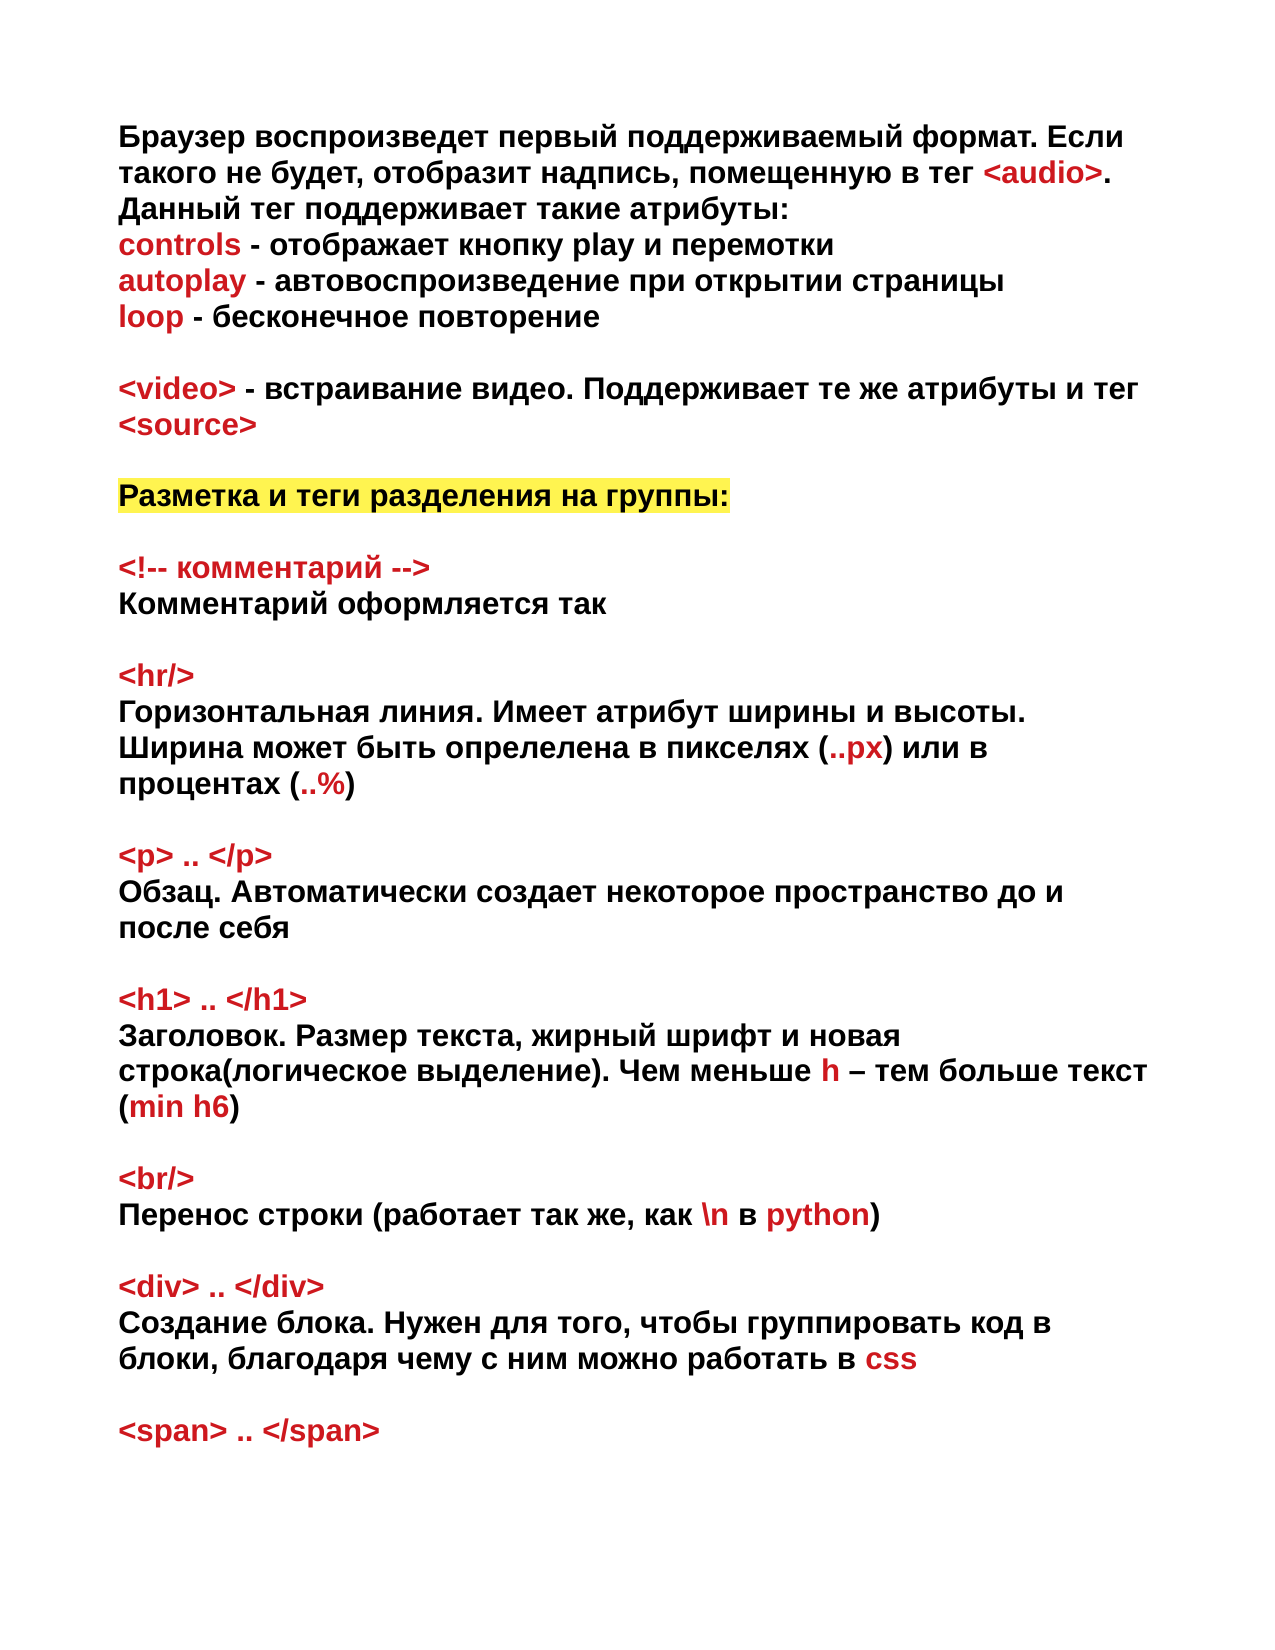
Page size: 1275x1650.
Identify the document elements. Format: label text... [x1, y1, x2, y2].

text Обзац. Автоматически создает некоторое пространство до и после себя [118, 873, 1157, 945]
text controls - отображает кнопку play и перемотки [118, 226, 1157, 262]
text <div> .. </div> [118, 1268, 1157, 1304]
text Комментарий оформляется так [118, 585, 1157, 621]
text Браузер воспроизведет первый поддерживаемый формат. Если такого не будет, отобразит надпись, помещенную в тег <audio>. [118, 118, 1157, 190]
text Разметка и теги разделения на группы: [118, 477, 1157, 513]
text <h1> .. </h1> [118, 981, 1157, 1017]
text Заголовок. Размер текста, жирный шрифт и новая строка(логическое выделение). Чем меньше h – тем больше текст (min h6) [118, 1017, 1157, 1124]
text Горизонтальная линия. Имеет атрибут ширины и высоты. Ширина может быть опрелелена в пикселях (..px) или в процентах (..%) [118, 693, 1157, 801]
text autoplay - автовоспроизведение при открытии страницы [118, 262, 1157, 298]
text loop - бесконечное повторение [118, 298, 1157, 334]
text <span> .. </span> [118, 1412, 1157, 1448]
text Данный тег поддерживает такие атрибуты: [118, 190, 1157, 226]
text <!-- комментарий --> [118, 549, 1157, 585]
text Перенос строки (работает так же, как \n в python) [118, 1196, 1157, 1232]
text Создание блока. Нужен для того, чтобы группировать код в блоки, благодаря чему с ним можно работать в css [118, 1304, 1157, 1376]
text <br/> [118, 1160, 1157, 1196]
text <p> .. </p> [118, 837, 1157, 873]
text <video> - встраивание видео. Поддерживает те же атрибуты и тег <source> [118, 370, 1157, 442]
text <hr/> [118, 657, 1157, 693]
